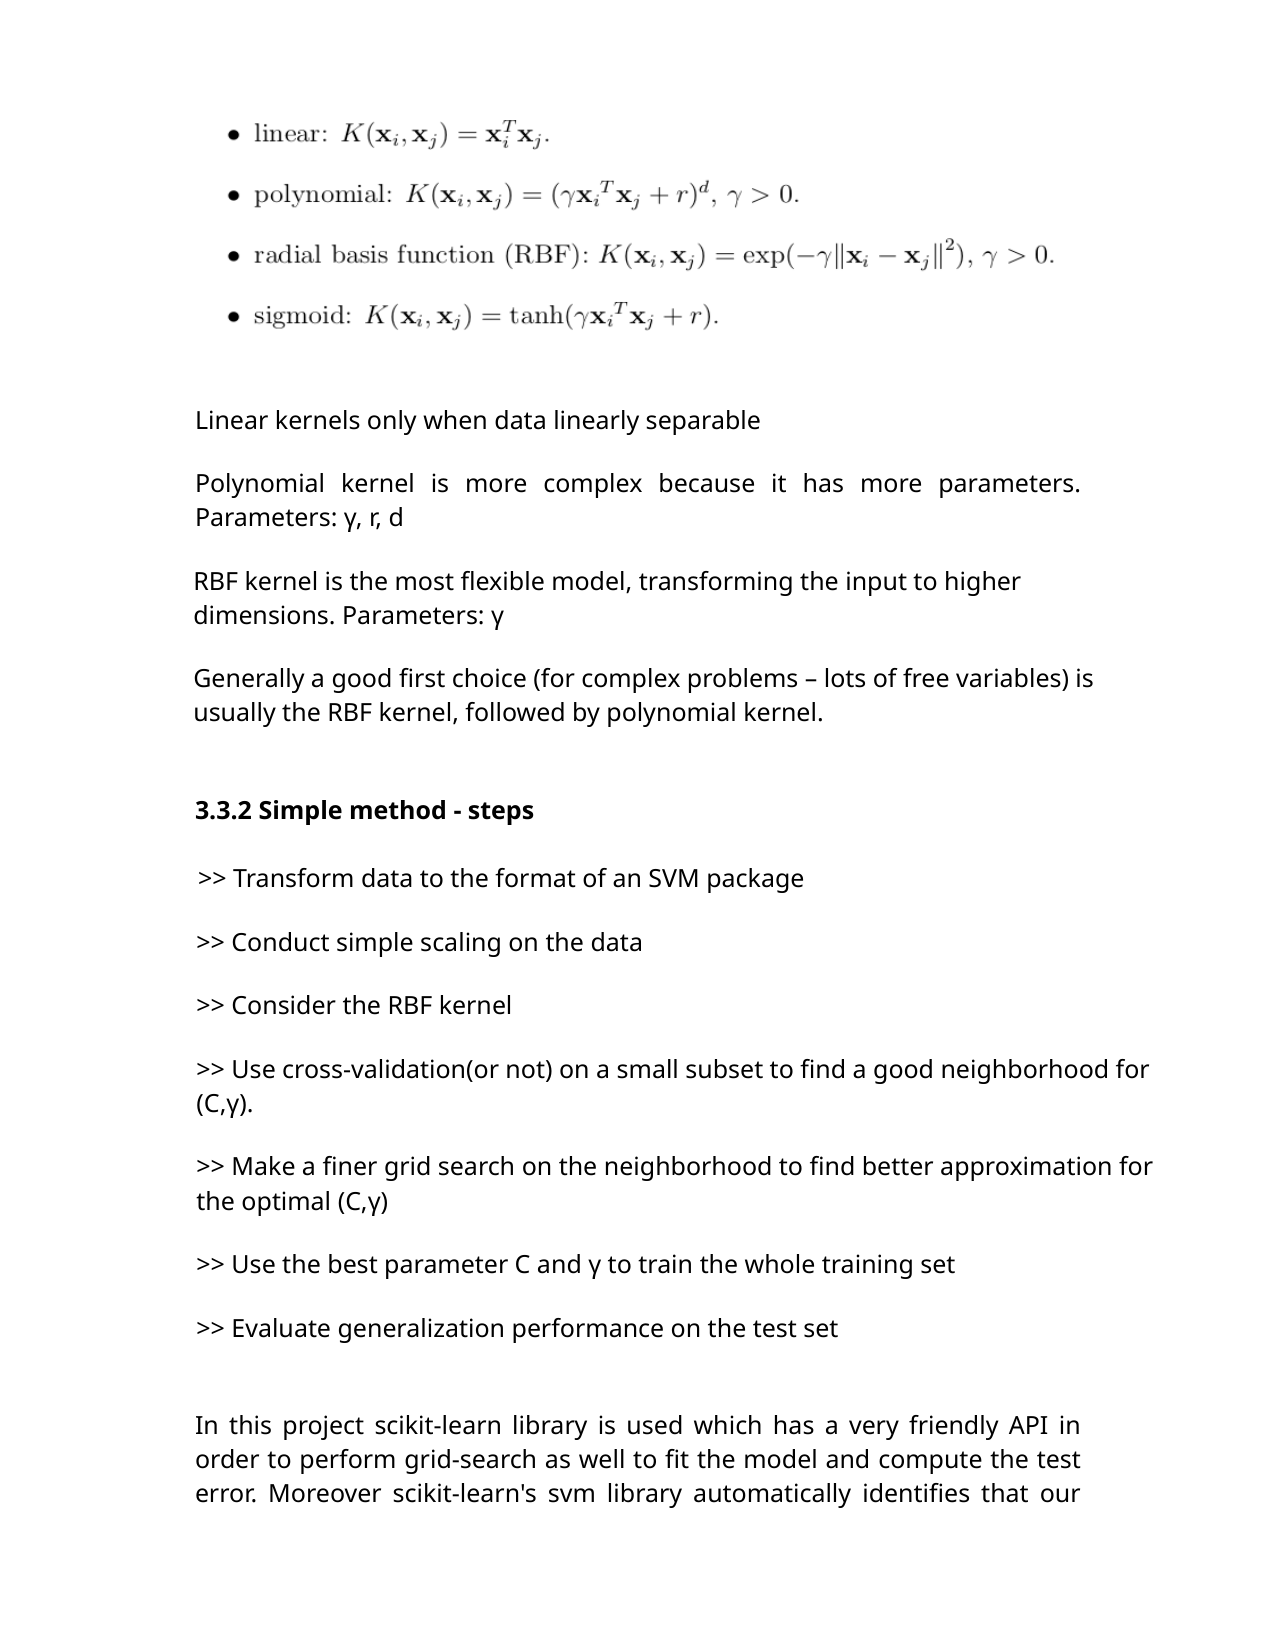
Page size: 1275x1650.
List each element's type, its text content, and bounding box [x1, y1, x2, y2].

text >> Use cross-validation(or not) on a small subset to find a good neighborhood for (C,γ). [196, 1051, 1157, 1119]
text 3.3.2 Simple method - steps [195, 793, 1082, 827]
text >> Evaluate generalization performance on the test set [196, 1310, 1157, 1344]
text RBF kernel is the most flexible model, transforming the input to higher dimensions. Parameters: γ [193, 563, 1157, 632]
text Linear kernels only when data linearly separable [195, 402, 1082, 436]
text Polynomial kernel is more complex because it has more parameters. Parameters: γ, r, d [195, 466, 1082, 534]
list >> Transform data to the format of an SVM package [198, 861, 1082, 895]
text >> Make a finer grid search on the neighborhood to find better approximation for the optimal (C,γ) [196, 1149, 1157, 1217]
text >> Consider the RBF kernel [196, 988, 1157, 1022]
text In this project scikit-learn library is used which has a very friendly API in order to perform grid-search as well to fit the model and compute the test error. Moreover scikit-learn's svm library automatically identifies that our [195, 1408, 1082, 1510]
text >> Use the best parameter C and γ to train the whole training set [196, 1247, 1157, 1281]
picture [220, 118, 1055, 335]
text Generally a good first choice (for complex problems – lots of free variables) is usually the RBF kernel, followed by polynomial kernel. [193, 661, 1157, 729]
text >> Conduct simple scaling on the data [196, 924, 1157, 958]
